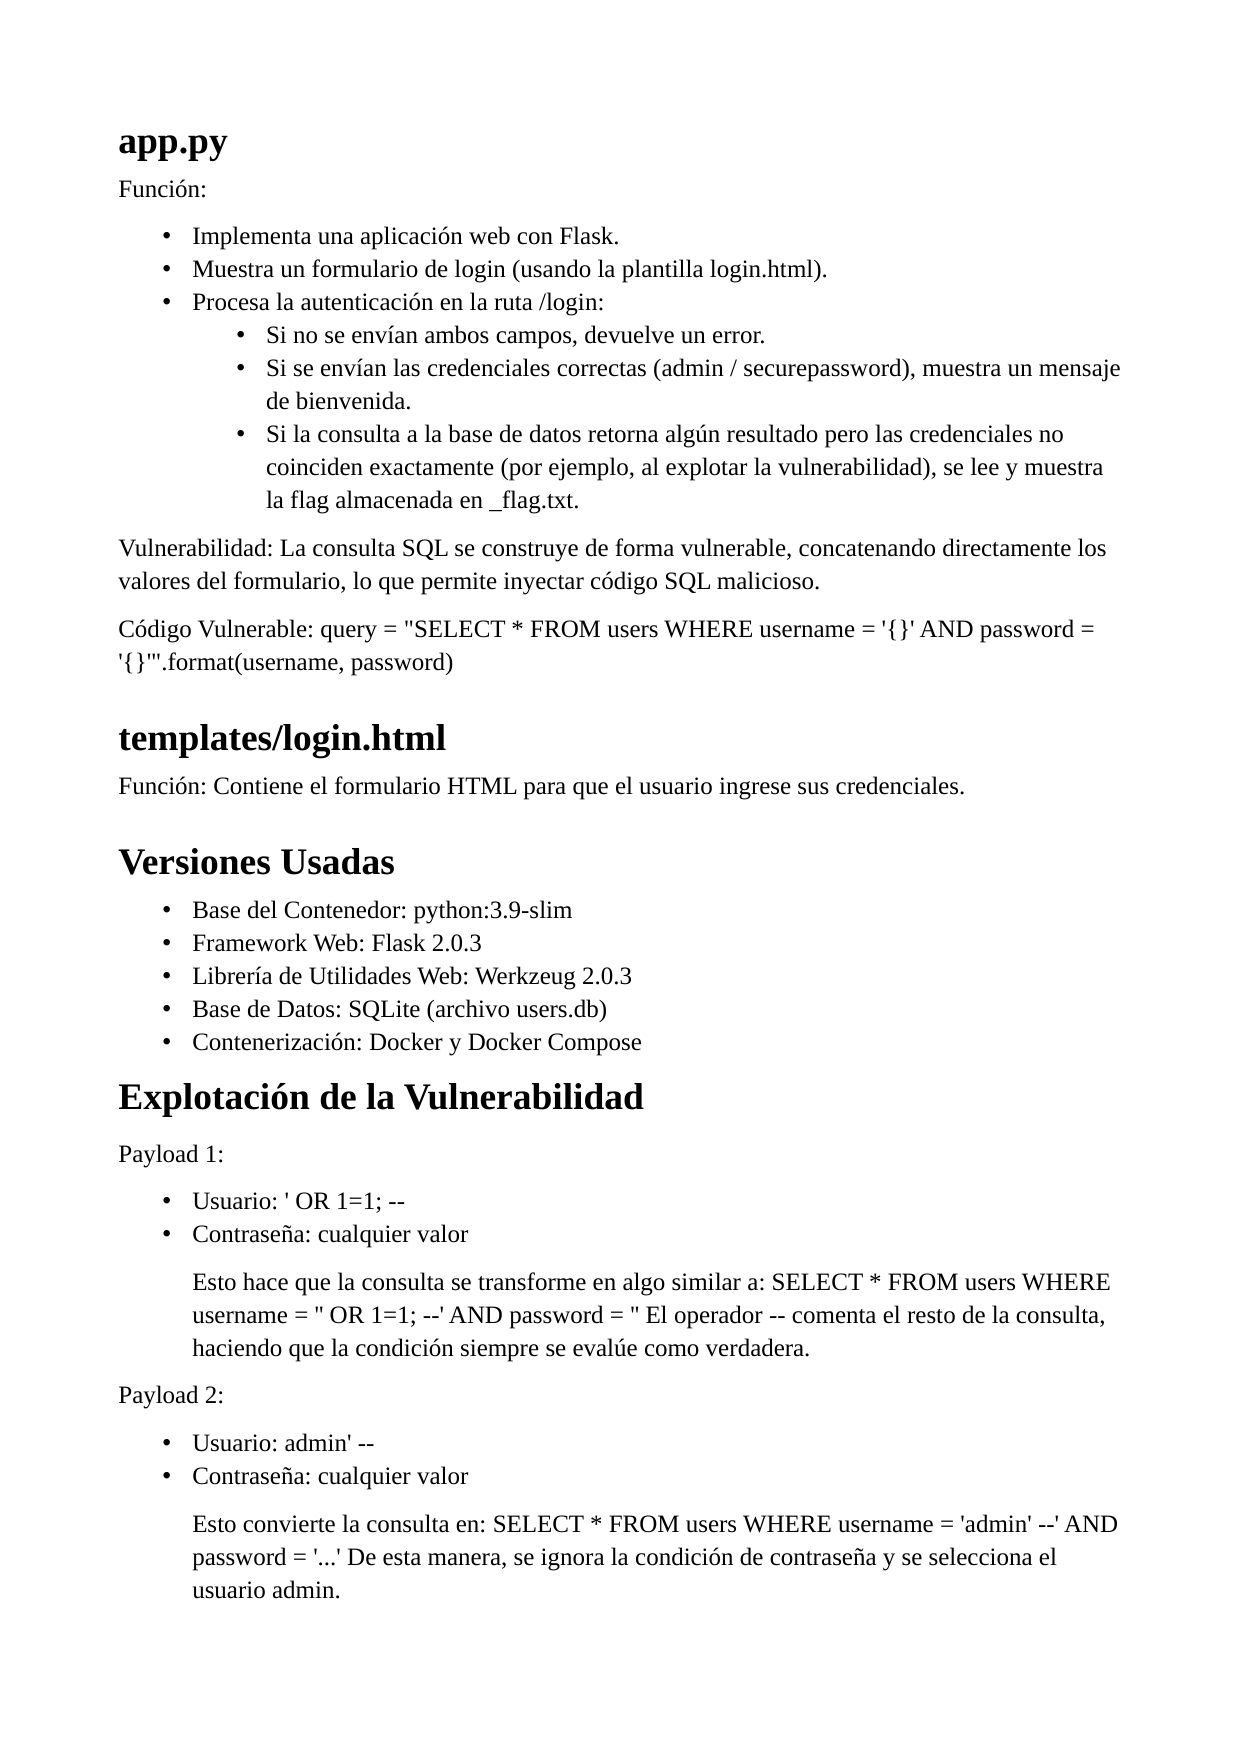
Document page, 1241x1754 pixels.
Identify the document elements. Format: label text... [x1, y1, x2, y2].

list Librería de Utilidades Web: Werkzeug 2.0.3 [162, 961, 1122, 990]
subtitle templates/login.html [118, 715, 1122, 758]
list Usuario: admin' -- [162, 1428, 1122, 1457]
list Implementa una aplicación web con Flask. [162, 221, 1122, 250]
list Contraseña: cualquier valor [162, 1219, 1122, 1248]
list Contraseña: cualquier valor [162, 1461, 1122, 1490]
list Esto convierte la consulta en: SELECT * FROM users WHERE username = 'admin' --' AND password = '...' De esta manera, se ignora la condición de contraseña y se selecciona el usuario admin. [162, 1509, 1122, 1604]
text Payload 1: [118, 1139, 1122, 1167]
list Si la consulta a la base de datos retorna algún resultado pero las credenciales no coinciden exactamente (por ejemplo, al explotar la vulnerabilidad), se lee y muestra la flag almacenada en _flag.txt. [236, 419, 1122, 514]
list Usuario: ' OR 1=1; -- [162, 1186, 1122, 1215]
list Framework Web: Flask 2.0.3 [162, 928, 1122, 957]
subtitle Versiones Usadas [118, 839, 1122, 882]
text Vulnerabilidad: La consulta SQL se construye de forma vulnerable, concatenando directamente los valores del formulario, lo que permite inyectar código SQL malicioso. [118, 533, 1122, 595]
list Muestra un formulario de login (usando la plantilla login.html). [162, 254, 1122, 283]
text Función: [118, 174, 1122, 202]
text Código Vulnerable: query = "SELECT * FROM users WHERE username = '{}' AND password = '{}'".format(username, password) [118, 614, 1122, 676]
list Esto hace que la consulta se transforme en algo similar a: SELECT * FROM users WHERE username = '' OR 1=1; --' AND password = '' El operador -- comenta el resto de la consulta, haciendo que la condición siempre se evalúe como verdadera. [162, 1267, 1122, 1362]
text Función: Contiene el formulario HTML para que el usuario ingrese sus credenciales. [118, 771, 1122, 799]
list Si no se envían ambos campos, devuelve un error. [236, 320, 1122, 349]
subtitle app.py [118, 118, 1122, 161]
text Payload 2: [118, 1381, 1122, 1409]
list Base de Datos: SQLite (archivo users.db) [162, 994, 1122, 1023]
list Procesa la autenticación en la ruta /login: [162, 287, 1122, 316]
list Si se envían las credenciales correctas (admin / securepassword), muestra un mensaje de bienvenida. [236, 353, 1122, 415]
text Explotación de la Vulnerabilidad [118, 1074, 1122, 1118]
list Contenerización: Docker y Docker Compose [162, 1027, 1122, 1056]
list Base del Contenedor: python:3.9-slim [162, 895, 1122, 924]
